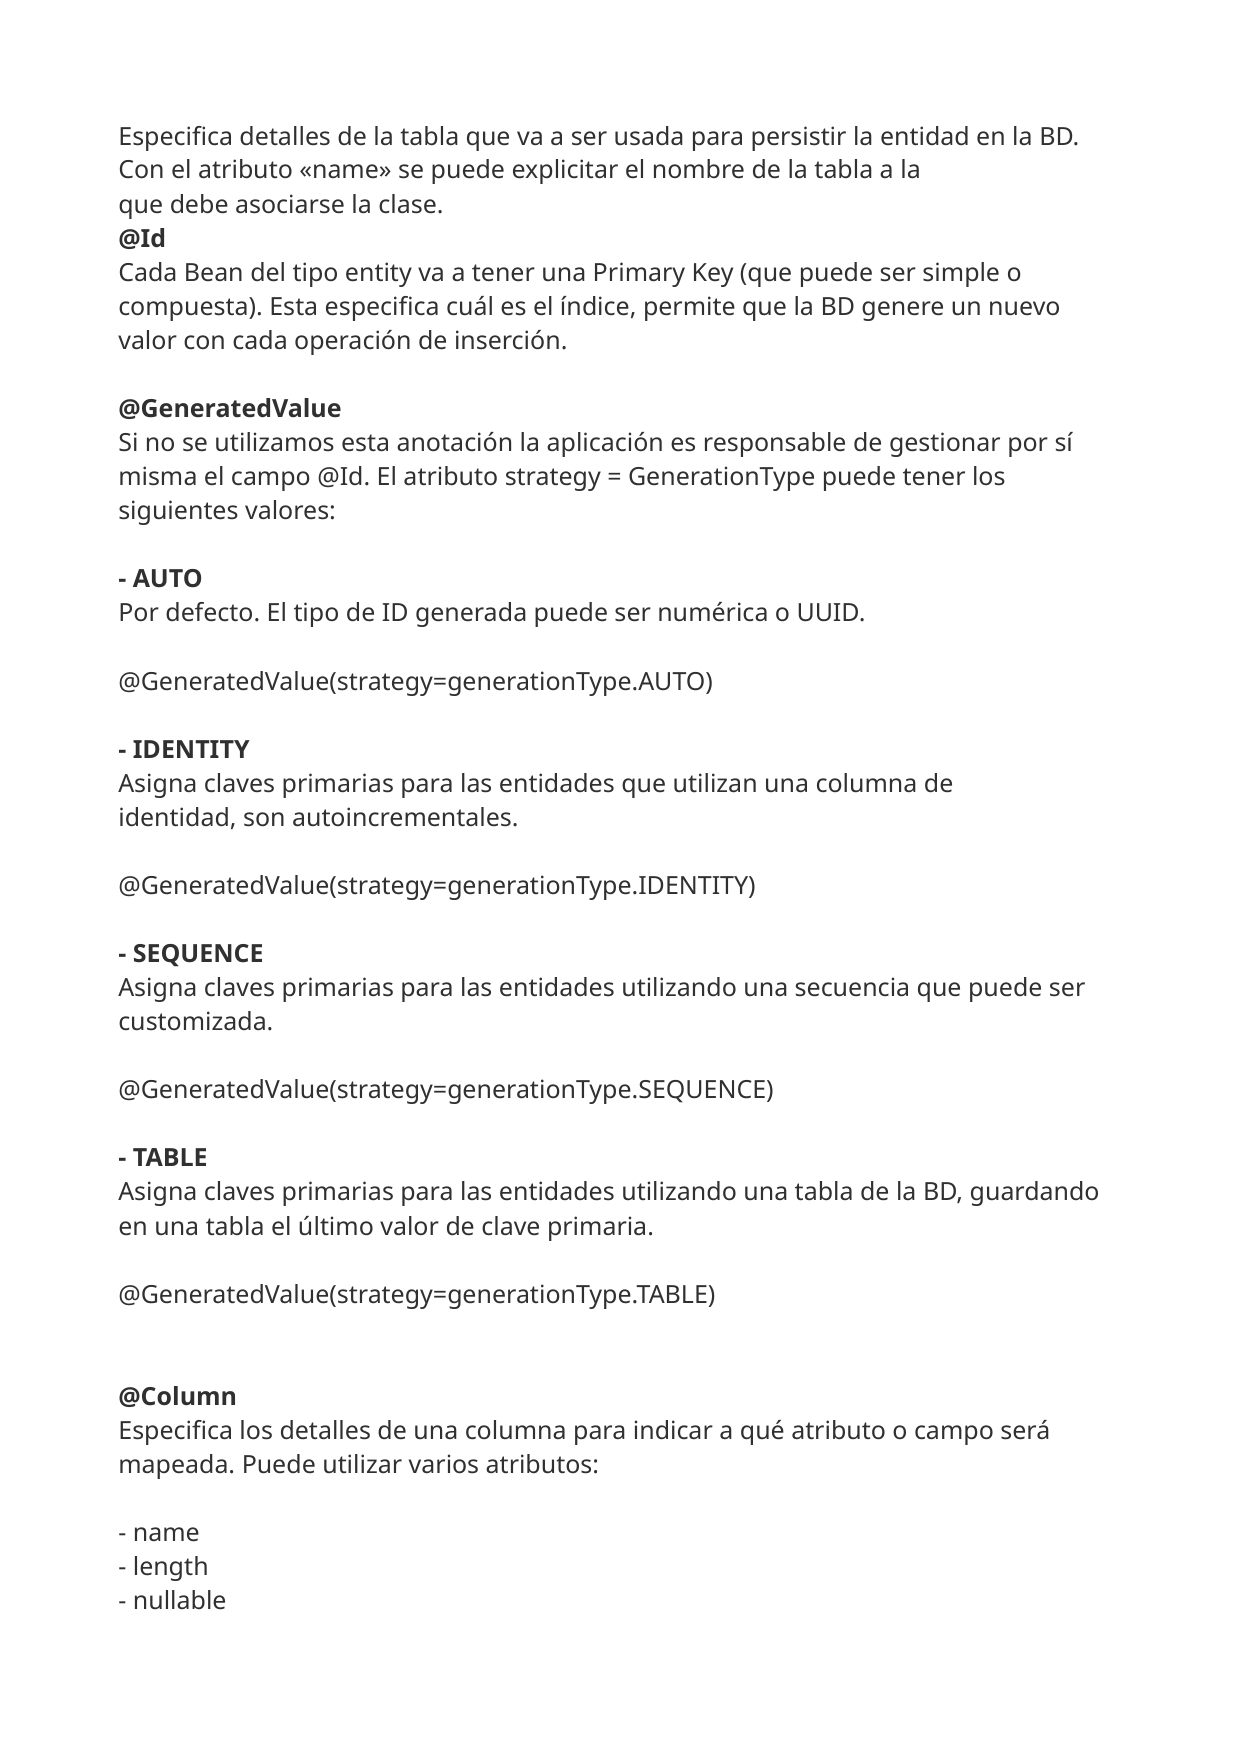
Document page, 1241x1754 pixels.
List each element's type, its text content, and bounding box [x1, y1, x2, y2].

text identidad, son autoincrementales. [118, 799, 1122, 833]
text Si no se utilizamos esta anotación la aplicación es responsable de gestionar por sí misma el campo @Id. El atributo strategy = GenerationType puede tener los siguientes valores: [118, 425, 1122, 527]
text @GeneratedValue(strategy=generationType.IDENTITY) [118, 867, 1122, 902]
text @GeneratedValue [118, 391, 1122, 425]
text @Column [118, 1378, 1122, 1412]
text que debe asociarse la clase. [118, 186, 1122, 220]
text - IDENTITY [118, 731, 1122, 765]
text - TABLE [118, 1140, 1122, 1174]
text - AUTO [118, 561, 1122, 595]
text Cada Bean del tipo entity va a tener una Primary Key (que puede ser simple o [118, 254, 1122, 288]
text - name [118, 1515, 1122, 1549]
text - SEQUENCE [118, 936, 1122, 970]
text @GeneratedValue(strategy=generationType.SEQUENCE) [118, 1072, 1122, 1106]
text compuesta). Esta especifica cuál es el índice, permite que la BD genere un nuevo valor con cada operación de inserción. [118, 288, 1122, 357]
text - length [118, 1549, 1122, 1583]
text Especifica detalles de la tabla que va a ser usada para persistir la entidad en la BD. Con el atributo «name» se puede explicitar el nombre de la tabla a la [118, 118, 1122, 186]
text Asigna claves primarias para las entidades utilizando una secuencia que puede ser customizada. [118, 970, 1122, 1038]
text @Id [118, 220, 1122, 254]
text @GeneratedValue(strategy=generationType.AUTO) [118, 663, 1122, 697]
text @GeneratedValue(strategy=generationType.TABLE) [118, 1276, 1122, 1310]
text Especifica los detalles de una columna para indicar a qué atributo o campo será mapeada. Puede utilizar varios atributos: [118, 1412, 1122, 1481]
text Asigna claves primarias para las entidades utilizando una tabla de la BD, guardando en una tabla el último valor de clave primaria. [118, 1174, 1122, 1242]
text - nullable [118, 1583, 1122, 1617]
text Por defecto. El tipo de ID generada puede ser numérica o UUID. [118, 595, 1122, 629]
text Asigna claves primarias para las entidades que utilizan una columna de [118, 765, 1122, 799]
